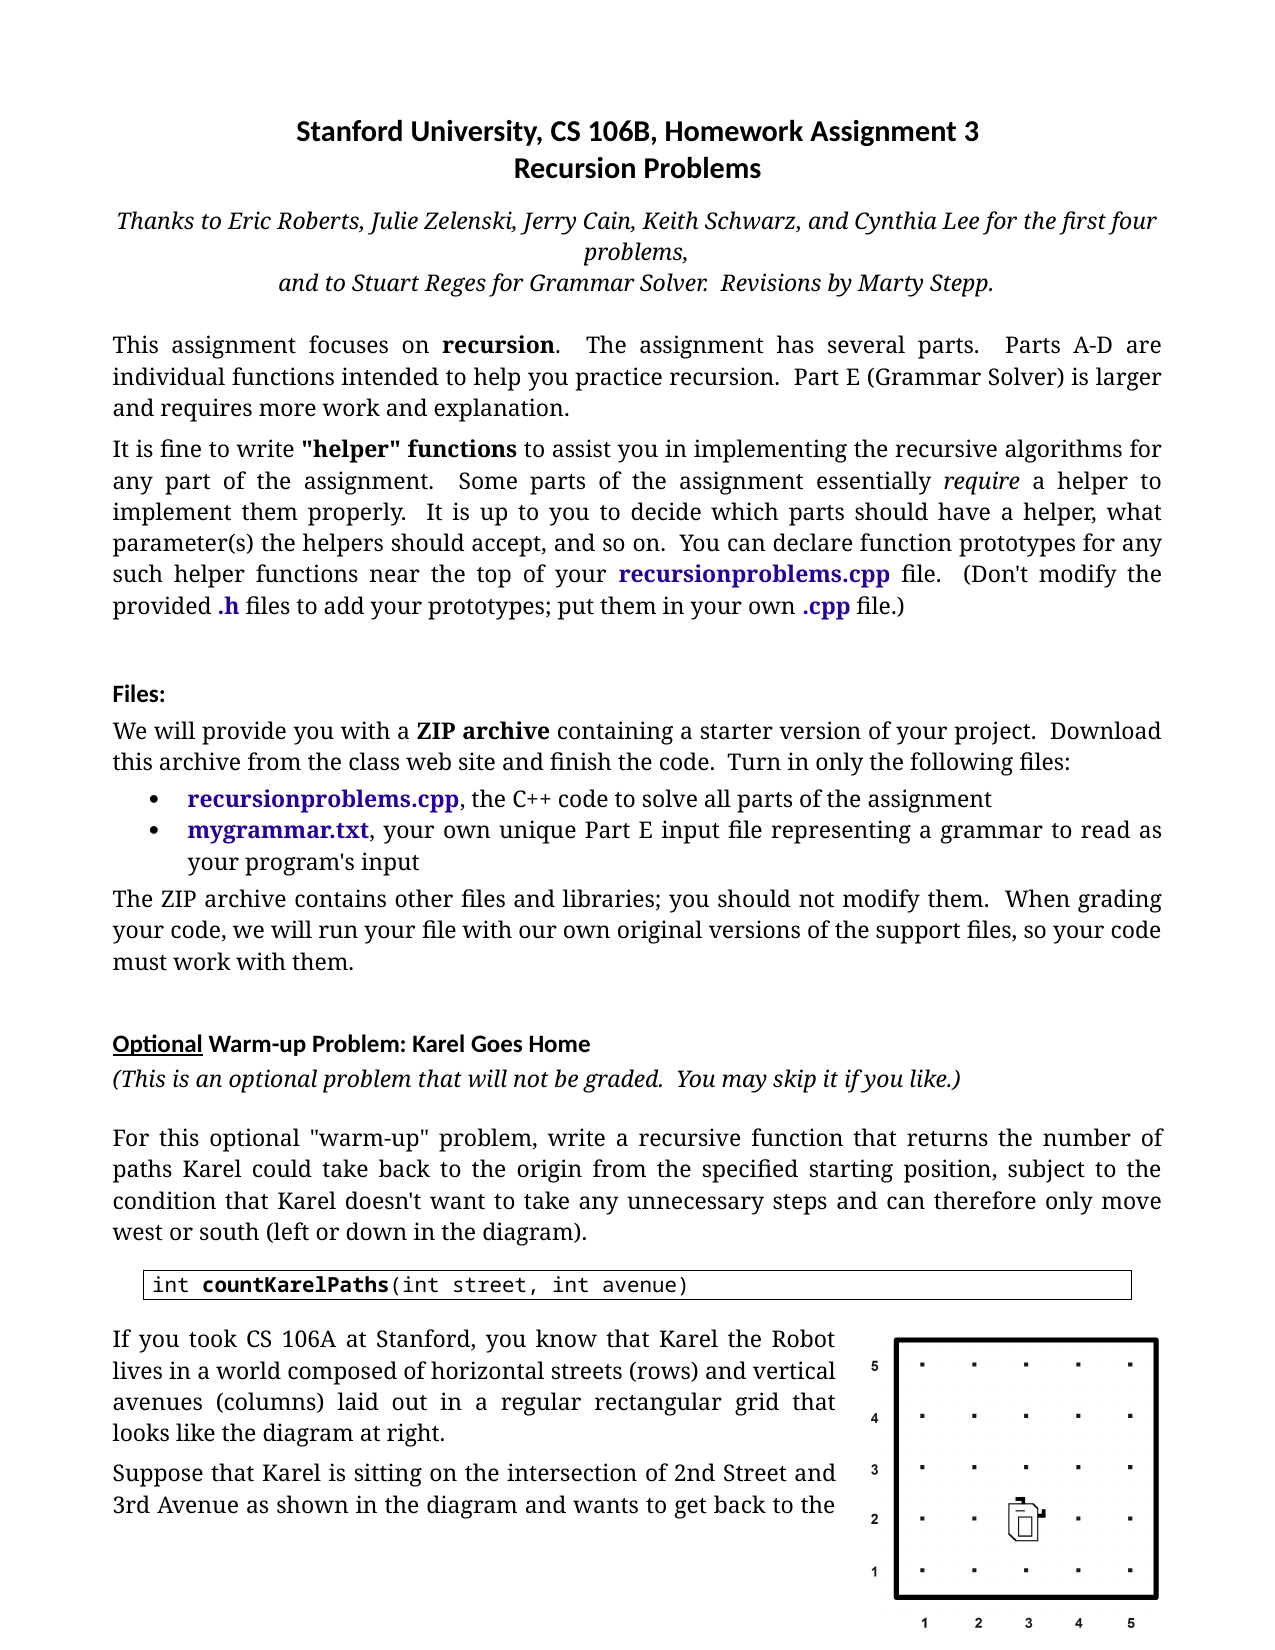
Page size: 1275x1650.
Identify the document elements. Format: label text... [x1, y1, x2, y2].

subtitle Optional Warm-up Problem: Karel Goes Home [112, 1028, 1162, 1059]
list recursionproblems.cpp, the C++ code to solve all parts of the assignment [150, 783, 1162, 814]
list mygrammar.txt, your own unique Part E input file representing a grammar to read as your program's input [150, 814, 1162, 877]
text It is fine to write "helper" functions to assist you in implementing the recursive algorithms for any part of the assignment. Some parts of the assignment essentially require a helper to implement them properly. It is up to you to decide which parts should have a helper, what parameter(s) the helpers should accept, and so on. You can declare function prototypes for any such helper functions near the top of your recursionproblems.cpp file. (Don't modify the provided .h files to add your prototypes; put them in your own .cpp file.) [112, 433, 1162, 621]
text Suppose that Karel is sitting on the intersection of 2nd Street and 3rd Avenue as shown in the diagram and wants to get back to the [112, 1457, 866, 1520]
text int countKarelPaths(int street, int avenue) [144, 1271, 1131, 1299]
text This assignment focuses on recursion. The assignment has several parts. Parts A-D are individual functions intended to help you practice recursion. Part E (Grammar Solver) is larger and requires more work and explanation. [112, 329, 1162, 423]
text (This is an optional problem that will not be graded. You may skip it if you like.) [112, 1063, 1162, 1094]
subtitle Files: [112, 678, 1162, 709]
text The ZIP archive contains other files and libraries; you should not modify them. When grading your code, we will run your file with our own original versions of the support files, so your code must work with them. [112, 883, 1162, 977]
text For this optional "warm-up" problem, write a recursive function that returns the number of paths Karel could take back to the origin from the specified starting position, subject to the condition that Karel doesn't want to take any unnecessary steps and can therefore only move west or south (left or down in the diagram). [112, 1122, 1162, 1247]
text If you took CS 106A at Stanford, you know that Karel the Robot lives in a world composed of horizontal streets (rows) and vertical avenues (columns) laid out in a regular rectangular grid that looks like the diagram at right. [112, 1323, 1162, 1633]
subtitle Stanford University, CS 106B, Homework Assignment 3 Recursion Problems [112, 112, 1162, 186]
picture [867, 1335, 1161, 1631]
text We will provide you with a ZIP archive containing a starter version of your project. Download this archive from the class web site and finish the code. Turn in only the following files: [112, 715, 1162, 777]
text Thanks to Eric Roberts, Julie Zelenski, Jerry Cain, Keith Schwarz, and Cynthia Lee for the first four problems, and to Stuart Reges for Grammar Solver. Revisions by Marty Stepp. [112, 205, 1162, 298]
